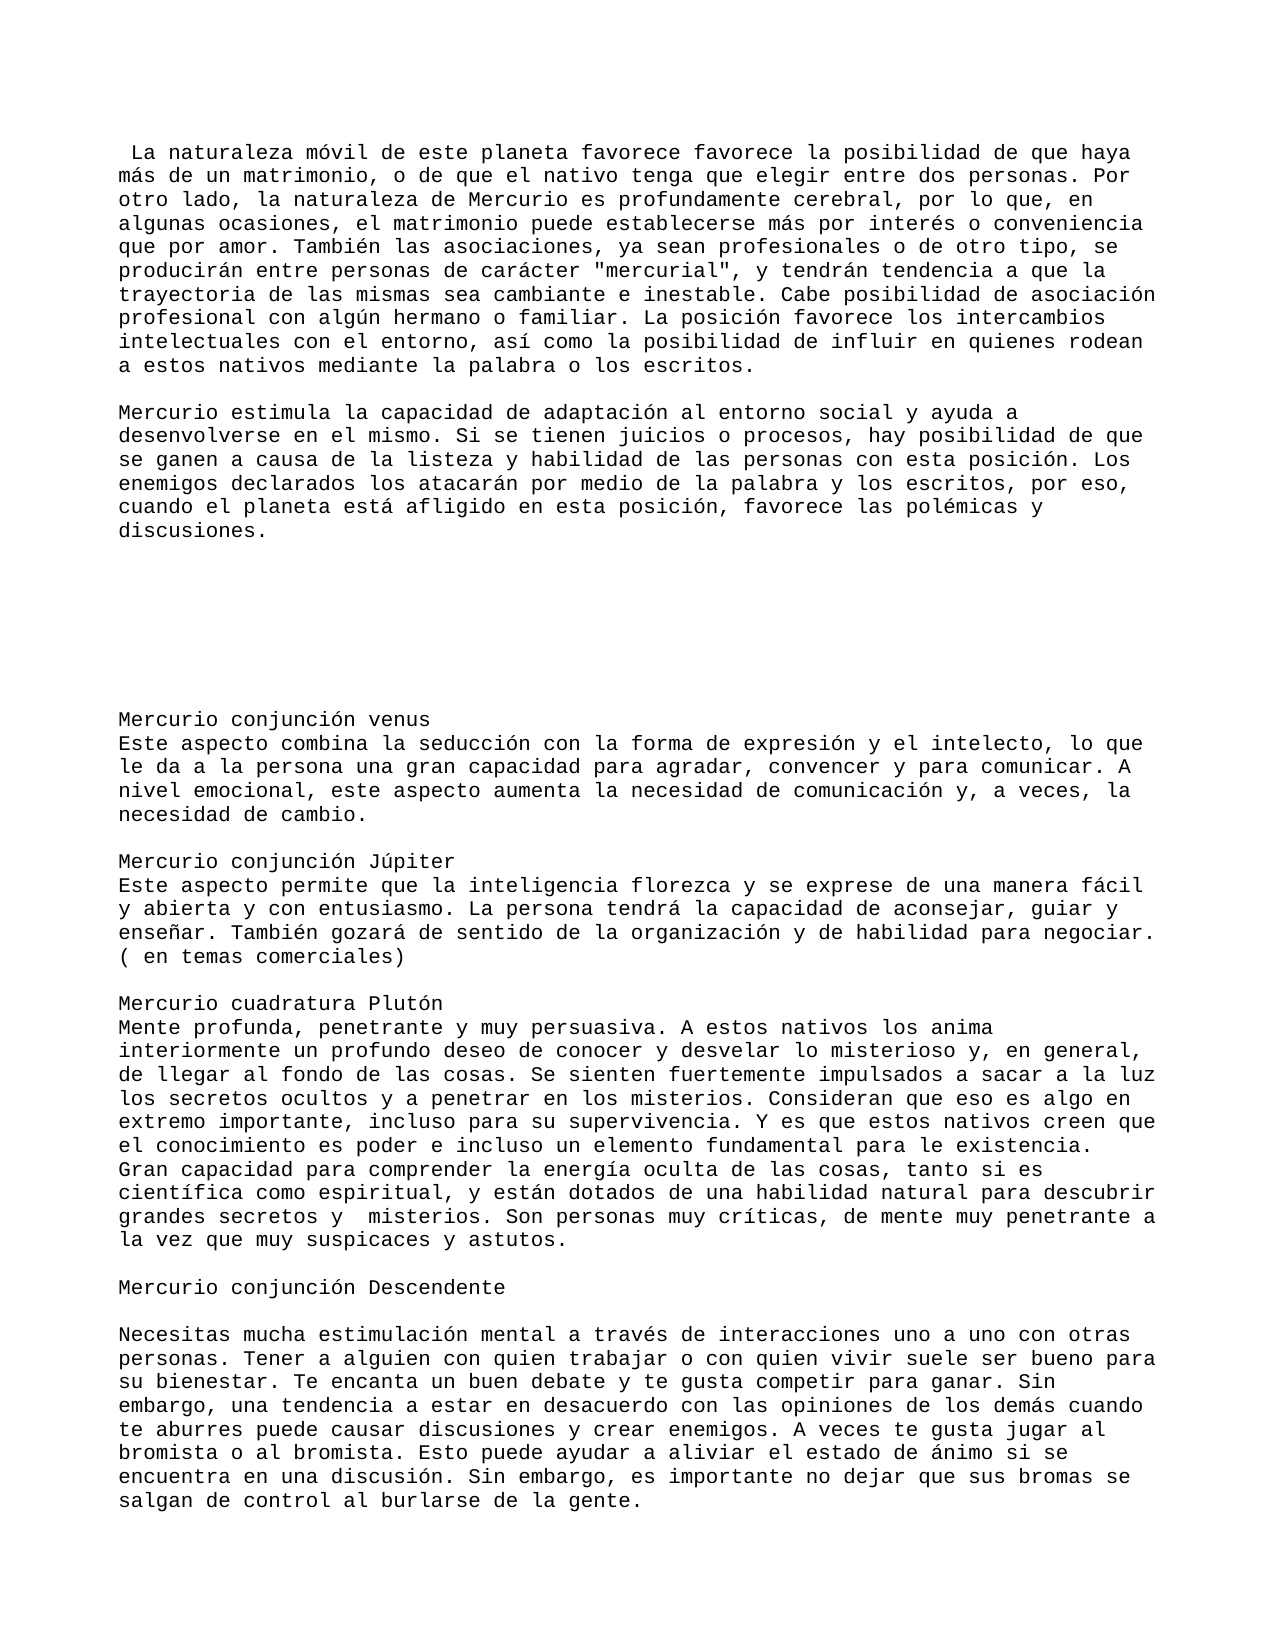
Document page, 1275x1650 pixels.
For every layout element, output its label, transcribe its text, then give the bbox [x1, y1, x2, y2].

text Necesitas mucha estimulación mental a través de interacciones uno a uno con otras personas. Tener a alguien con quien trabajar o con quien vivir suele ser bueno para su bienestar. Te encanta un buen debate y te gusta competir para ganar. Sin embargo, una tendencia a estar en desacuerdo con las opiniones de los demás cuando te aburres puede causar discusiones y crear enemigos. A veces te gusta jugar al bromista o al bromista. Esto puede ayudar a aliviar el estado de ánimo si se encuentra en una discusión. Sin embargo, es importante no dejar que sus bromas se salgan de control al burlarse de la gente. [118, 1324, 1157, 1513]
text La naturaleza móvil de este planeta favorece favorece la posibilidad de que haya más de un matrimonio, o de que el nativo tenga que elegir entre dos personas. Por otro lado, la naturaleza de Mercurio es profundamente cerebral, por lo que, en algunas ocasiones, el matrimonio puede establecerse más por interés o conveniencia que por amor. También las asociaciones, ya sean profesionales o de otro tipo, se producirán entre personas de carácter "mercurial", y tendrán tendencia a que la trayectoria de las mismas sea cambiante e inestable. Cabe posibilidad de asociación profesional con algún hermano o familiar. La posición favorece los intercambios intelectuales con el entorno, así como la posibilidad de influir en quienes rodean a estos nativos mediante la palabra o los escritos. [118, 142, 1157, 378]
text Mercurio conjunción Descendente [118, 1277, 1157, 1300]
text Mercurio estimula la capacidad de adaptación al entorno social y ayuda a desenvolverse en el mismo. Si se tienen juicios o procesos, hay posibilidad de que se ganen a causa de la listeza y habilidad de las personas con esta posición. Los enemigos declarados los atacarán por medio de la palabra y los escritos, por eso, cuando el planeta está afligido en esta posición, favorece las polémicas y discusiones. [118, 402, 1157, 544]
text Mercurio conjunción venus Este aspecto combina la seducción con la forma de expresión y el intelecto, lo que le da a la persona una gran capacidad para agradar, convencer y para comunicar. A nivel emocional, este aspecto aumenta la necesidad de comunicación y, a veces, la necesidad de cambio. [118, 709, 1157, 827]
text Mercurio conjunción Júpiter Este aspecto permite que la inteligencia florezca y se exprese de una manera fácil y abierta y con entusiasmo. La persona tendrá la capacidad de aconsejar, guiar y enseñar. También gozará de sentido de la organización y de habilidad para negociar. ( en temas comerciales) [118, 851, 1157, 969]
text Mercurio cuadratura Plutón Mente profunda, penetrante y muy persuasiva. A estos nativos los anima interiormente un profundo deseo de conocer y desvelar lo misterioso y, en general, de llegar al fondo de las cosas. Se sienten fuertemente impulsados a sacar a la luz los secretos ocultos y a penetrar en los misterios. Consideran que eso es algo en extremo importante, incluso para su supervivencia. Y es que estos nativos creen que el conocimiento es poder e incluso un elemento fundamental para le existencia. Gran capacidad para comprender la energía oculta de las cosas, tanto si es científica como espiritual, y están dotados de una habilidad natural para descubrir grandes secretos y misterios. Son personas muy críticas, de mente muy penetrante a la vez que muy suspicaces y astutos. [118, 993, 1157, 1253]
